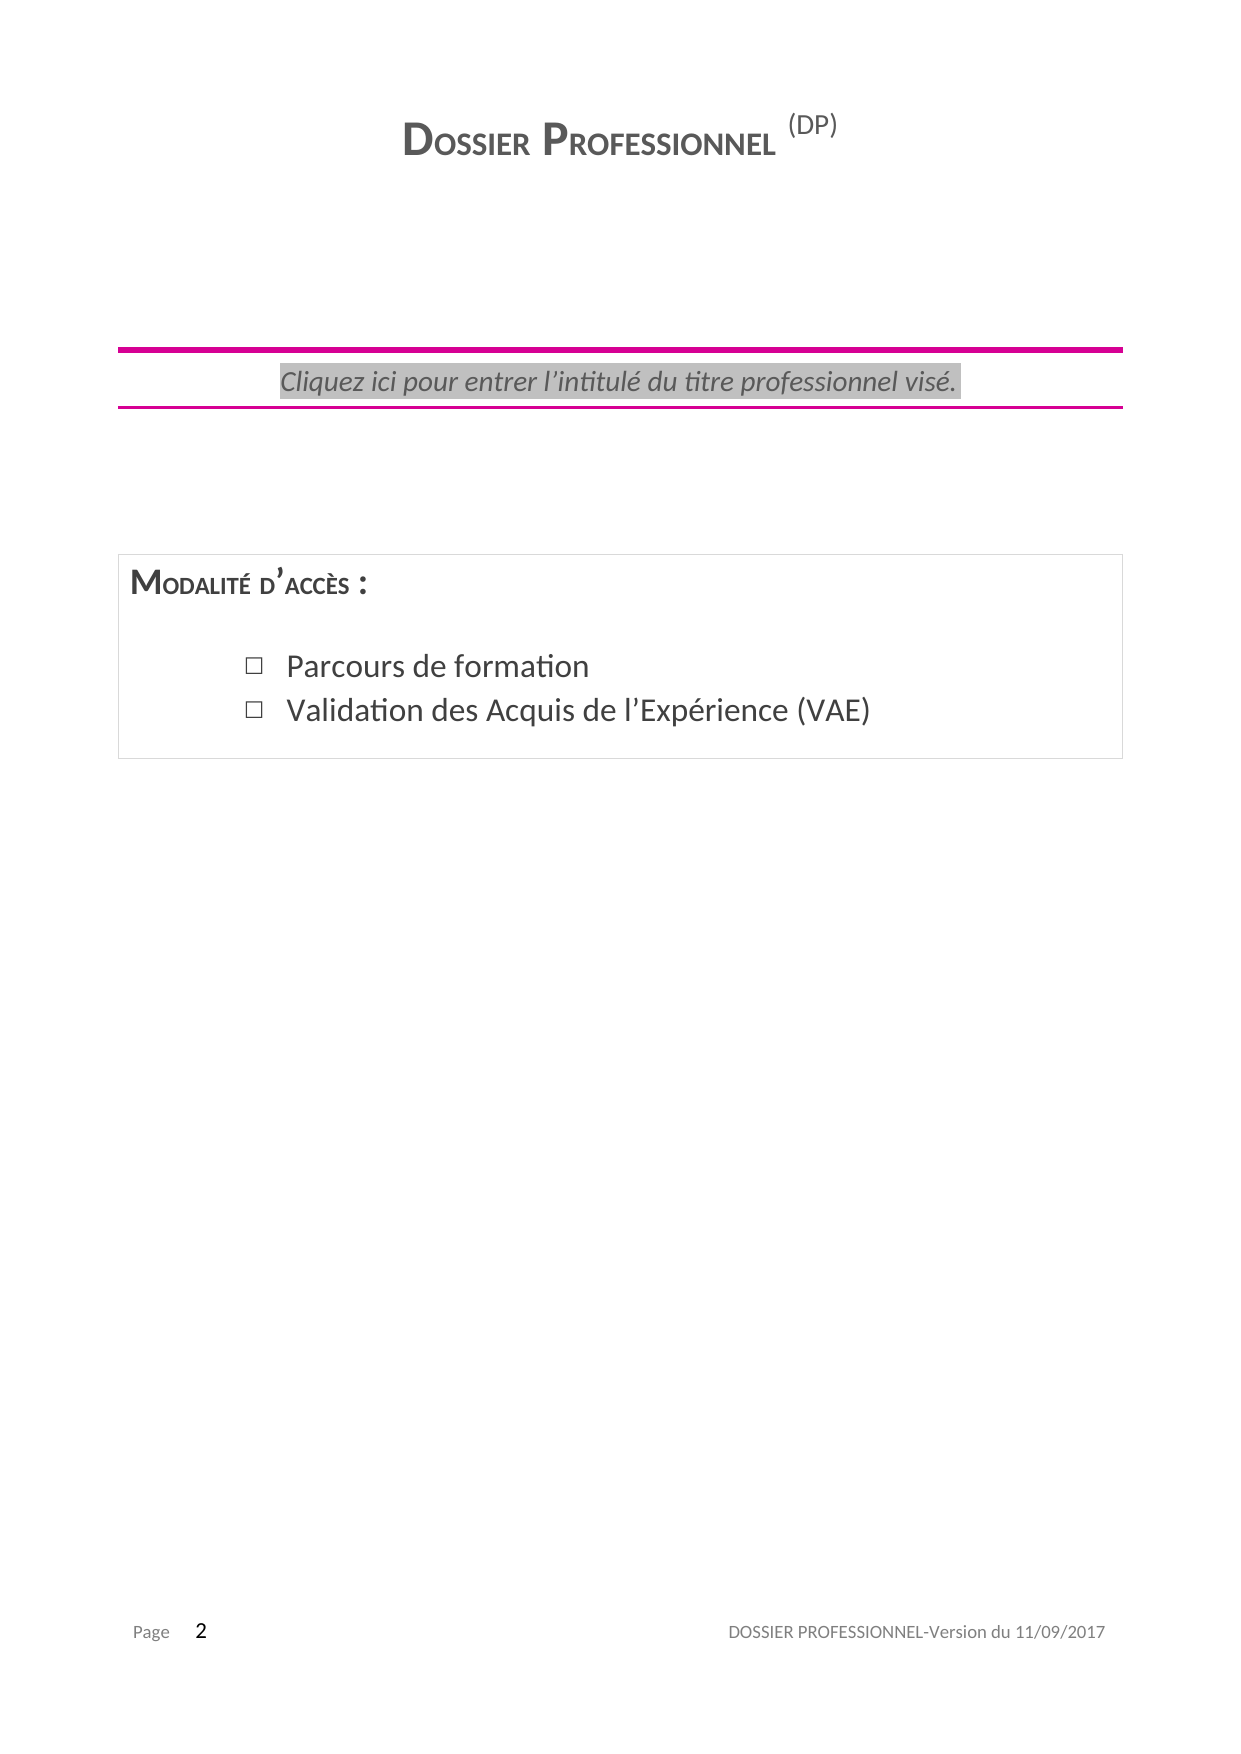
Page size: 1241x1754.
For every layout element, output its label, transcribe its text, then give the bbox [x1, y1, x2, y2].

table_cell Cliquez ici pour entrer l’intitulé du titre professionnel visé. [118, 353, 1122, 406]
table_cell ☐ [119, 686, 275, 729]
table_cell [119, 604, 1122, 642]
table_cell Modalité d’accès : [119, 555, 1122, 604]
table_cell ☐ [119, 642, 275, 686]
table_cell Validation des Acquis de l’Expérience (VAE) [275, 686, 1122, 729]
table_cell Parcours de formation [275, 642, 1122, 686]
table_cell [119, 730, 1122, 758]
table_cell [118, 409, 1122, 554]
